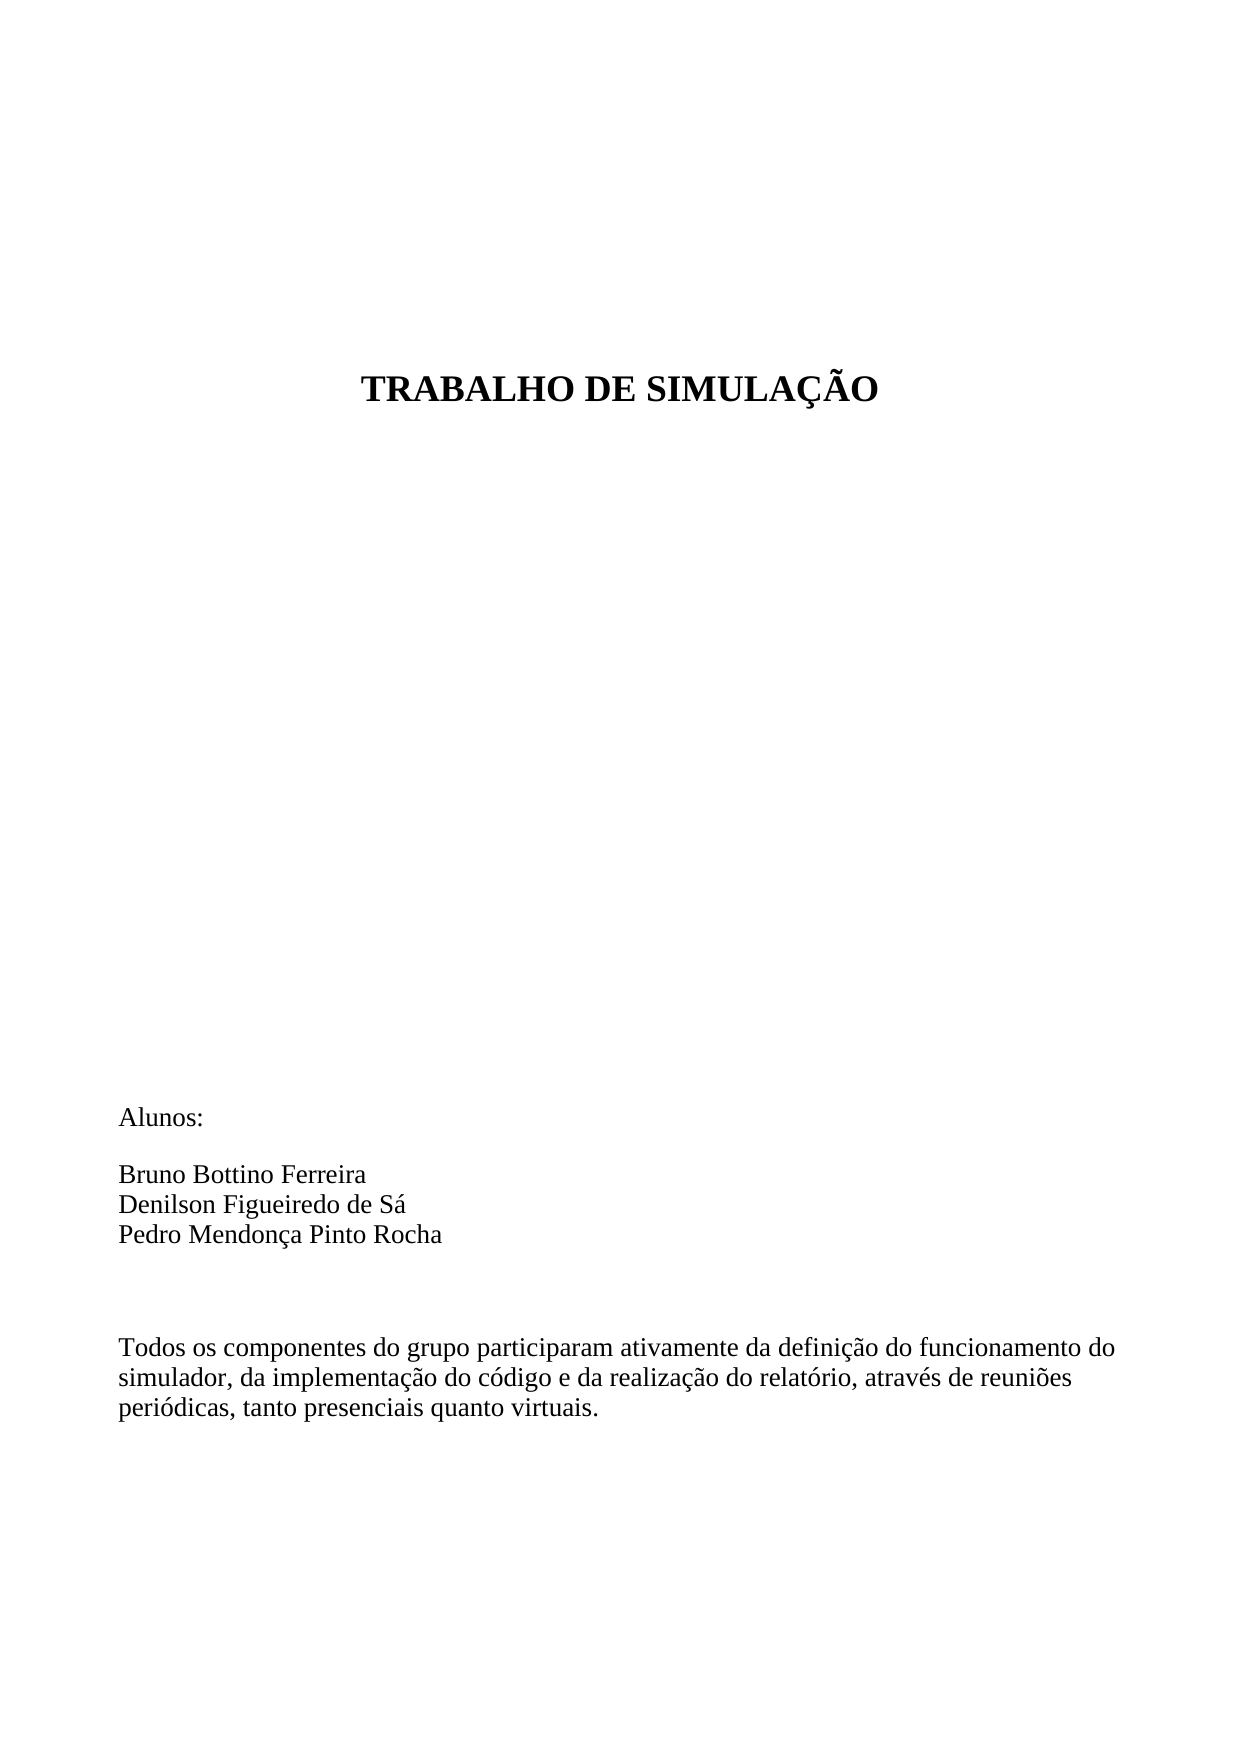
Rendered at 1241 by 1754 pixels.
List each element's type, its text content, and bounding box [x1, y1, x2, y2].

text TRABALHO DE SIMULAÇÃO [118, 367, 1122, 409]
text Pedro Mendonça Pinto Rocha [118, 1219, 1122, 1249]
text Bruno Bottino Ferreira [118, 1159, 1122, 1189]
text Denilson Figueiredo de Sá [118, 1189, 1122, 1219]
text Todos os componentes do grupo participaram ativamente da definição do funcionamento do simulador, da implementação do código e da realização do relatório, através de reuniões periódicas, tanto presenciais quanto virtuais. [118, 1333, 1122, 1423]
text Alunos: [118, 1102, 1122, 1132]
